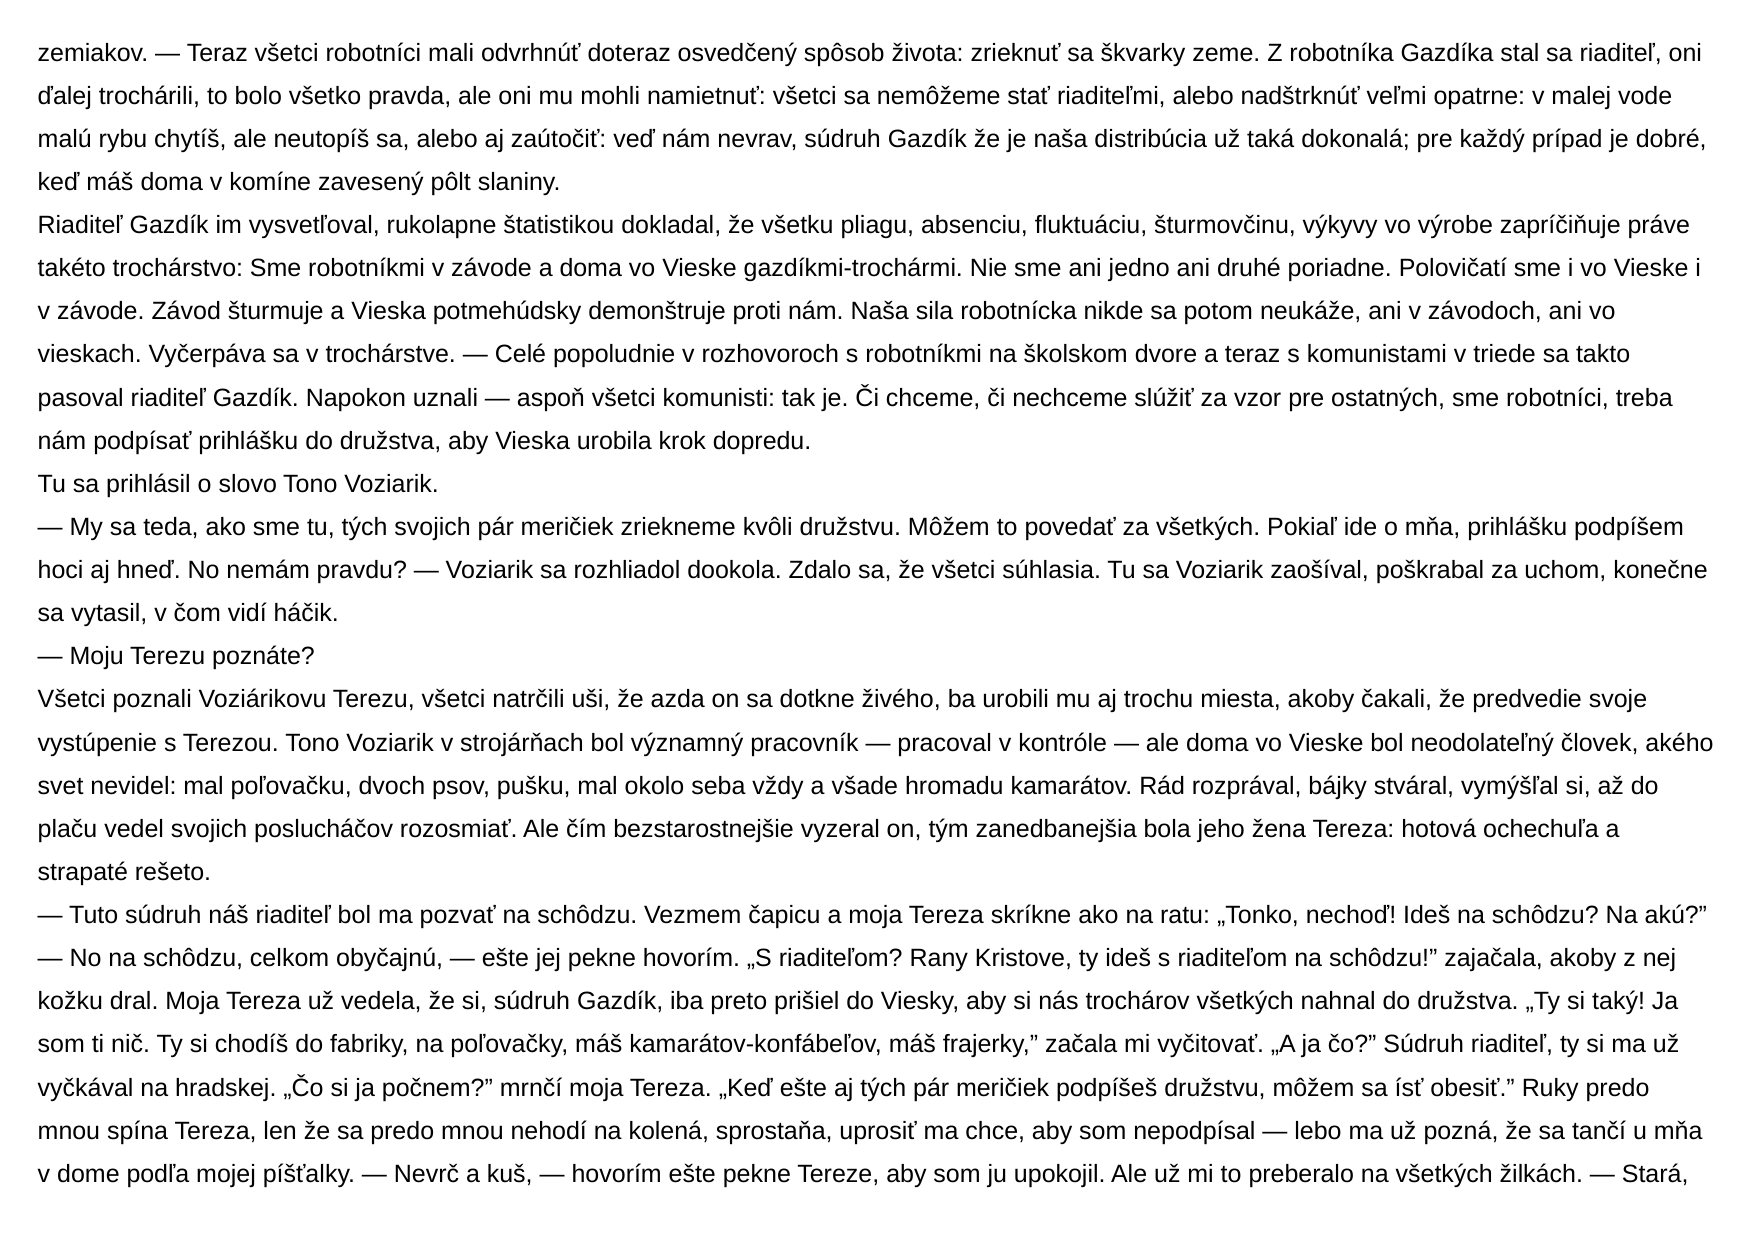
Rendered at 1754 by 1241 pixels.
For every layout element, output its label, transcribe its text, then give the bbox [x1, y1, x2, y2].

text — My sa teda, ako sme tu, tých svojich pár meričiek zriekneme kvôli družstvu. Môžem to povedať za všetkých. Pokiaľ ide o mňa, prihlášku podpíšem hoci aj hneď. No nemám pravdu? — Voziarik sa rozhliadol dookola. Zdalo sa, že všetci súhlasia. Tu sa Voziarik zaošíval, poškrabal za uchom, konečne sa vytasil, v čom vidí háčik. [37, 512, 1716, 627]
text zemiakov. — Teraz všetci robotníci mali odvrhnúť doteraz osvedčený spôsob života: zrieknuť sa škvarky zeme. Z robotníka Gazdíka stal sa riaditeľ, oni ďalej trochárili, to bolo všetko pravda, ale oni mu mohli namietnuť: všetci sa nemôžeme stať riaditeľmi, alebo nadštrknúť veľmi opatrne: v malej vode malú rybu chytíš, ale neutopíš sa, alebo aj zaútočiť: veď nám nevrav, súdruh Gazdík že je naša distribúcia už taká dokonalá; pre každý prípad je dobré, keď máš doma v komíne zavesený pôlt slaniny. [37, 37, 1716, 196]
text Tu sa prihlásil o slovo Tono Voziarik. [37, 469, 1716, 497]
text — Tuto súdruh náš riaditeľ bol ma pozvať na schôdzu. Vezmem čapicu a moja Tereza skríkne ako na ratu: „Tonko, nechoď! Ideš na schôdzu? Na akú?” — No na schôdzu, celkom obyčajnú, — ešte jej pekne hovorím. „S riaditeľom? Rany Kristove, ty ideš s riaditeľom na schôdzu!” zajačala, akoby z nej kožku dral. Moja Tereza už vedela, že si, súdruh Gazdík, iba preto prišiel do Viesky, aby si nás trochárov všetkých nahnal do družstva. „Ty si taký! Ja som ti nič. Ty si chodíš do fabriky, na poľovačky, máš kamarátov-konfábeľov, máš frajerky,” začala mi vyčitovať. „A ja čo?” Súdruh riaditeľ, ty si ma už vyčkával na hradskej. „Čo si ja počnem?” mrnčí moja Tereza. „Keď ešte aj tých pár meričiek podpíšeš družstvu, môžem sa ísť obesiť.” Ruky predo mnou spína Tereza, len že sa predo mnou nehodí na kolená, sprostaňa, uprosiť ma chce, aby som nepodpísal — lebo ma už pozná, že sa tančí u mňa v dome podľa mojej píšťalky. — Nevrč a kuš, — hovorím ešte pekne Tereze, aby som ju upokojil. Ale už mi to preberalo na všetkých žilkách. — Stará, [37, 900, 1716, 1187]
text Všetci poznali Voziárikovu Terezu, všetci natrčili uši, že azda on sa dotkne živého, ba urobili mu aj trochu miesta, akoby čakali, že predvedie svoje vystúpenie s Terezou. Tono Voziarik v strojárňach bol významný pracovník — pracoval v kontróle — ale doma vo Vieske bol neodolateľný človek, akého svet nevidel: mal poľovačku, dvoch psov, pušku, mal okolo seba vždy a všade hromadu kamarátov. Rád rozprával, bájky stváral, vymýšľal si, až do plaču vedel svojich poslucháčov rozosmiať. Ale čím bezstarostnejšie vyzeral on, tým zanedbanejšia bola jeho žena Tereza: hotová ochechuľa a strapaté rešeto. [37, 684, 1716, 886]
text — Moju Terezu poznáte? [37, 641, 1716, 670]
text Riaditeľ Gazdík im vysvetľoval, rukolapne štatistikou dokladal, že všetku pliagu, absenciu, fluktuáciu, šturmovčinu, výkyvy vo výrobe zapríčiňuje práve takéto trochárstvo: Sme robotníkmi v závode a doma vo Vieske gazdíkmi-trochármi. Nie sme ani jedno ani druhé poriadne. Polovičatí sme i vo Vieske i v závode. Závod šturmuje a Vieska potmehúdsky demonštruje proti nám. Naša sila robotnícka nikde sa potom neukáže, ani v závodoch, ani vo vieskach. Vyčerpáva sa v trochárstve. — Celé popoludnie v rozhovoroch s robotníkmi na školskom dvore a teraz s komunistami v triede sa takto pasoval riaditeľ Gazdík. Napokon uznali — aspoň všetci komunisti: tak je. Či chceme, či nechceme slúžiť za vzor pre ostatných, sme robotníci, treba nám podpísať prihlášku do družstva, aby Vieska urobila krok dopredu. [37, 210, 1716, 454]
